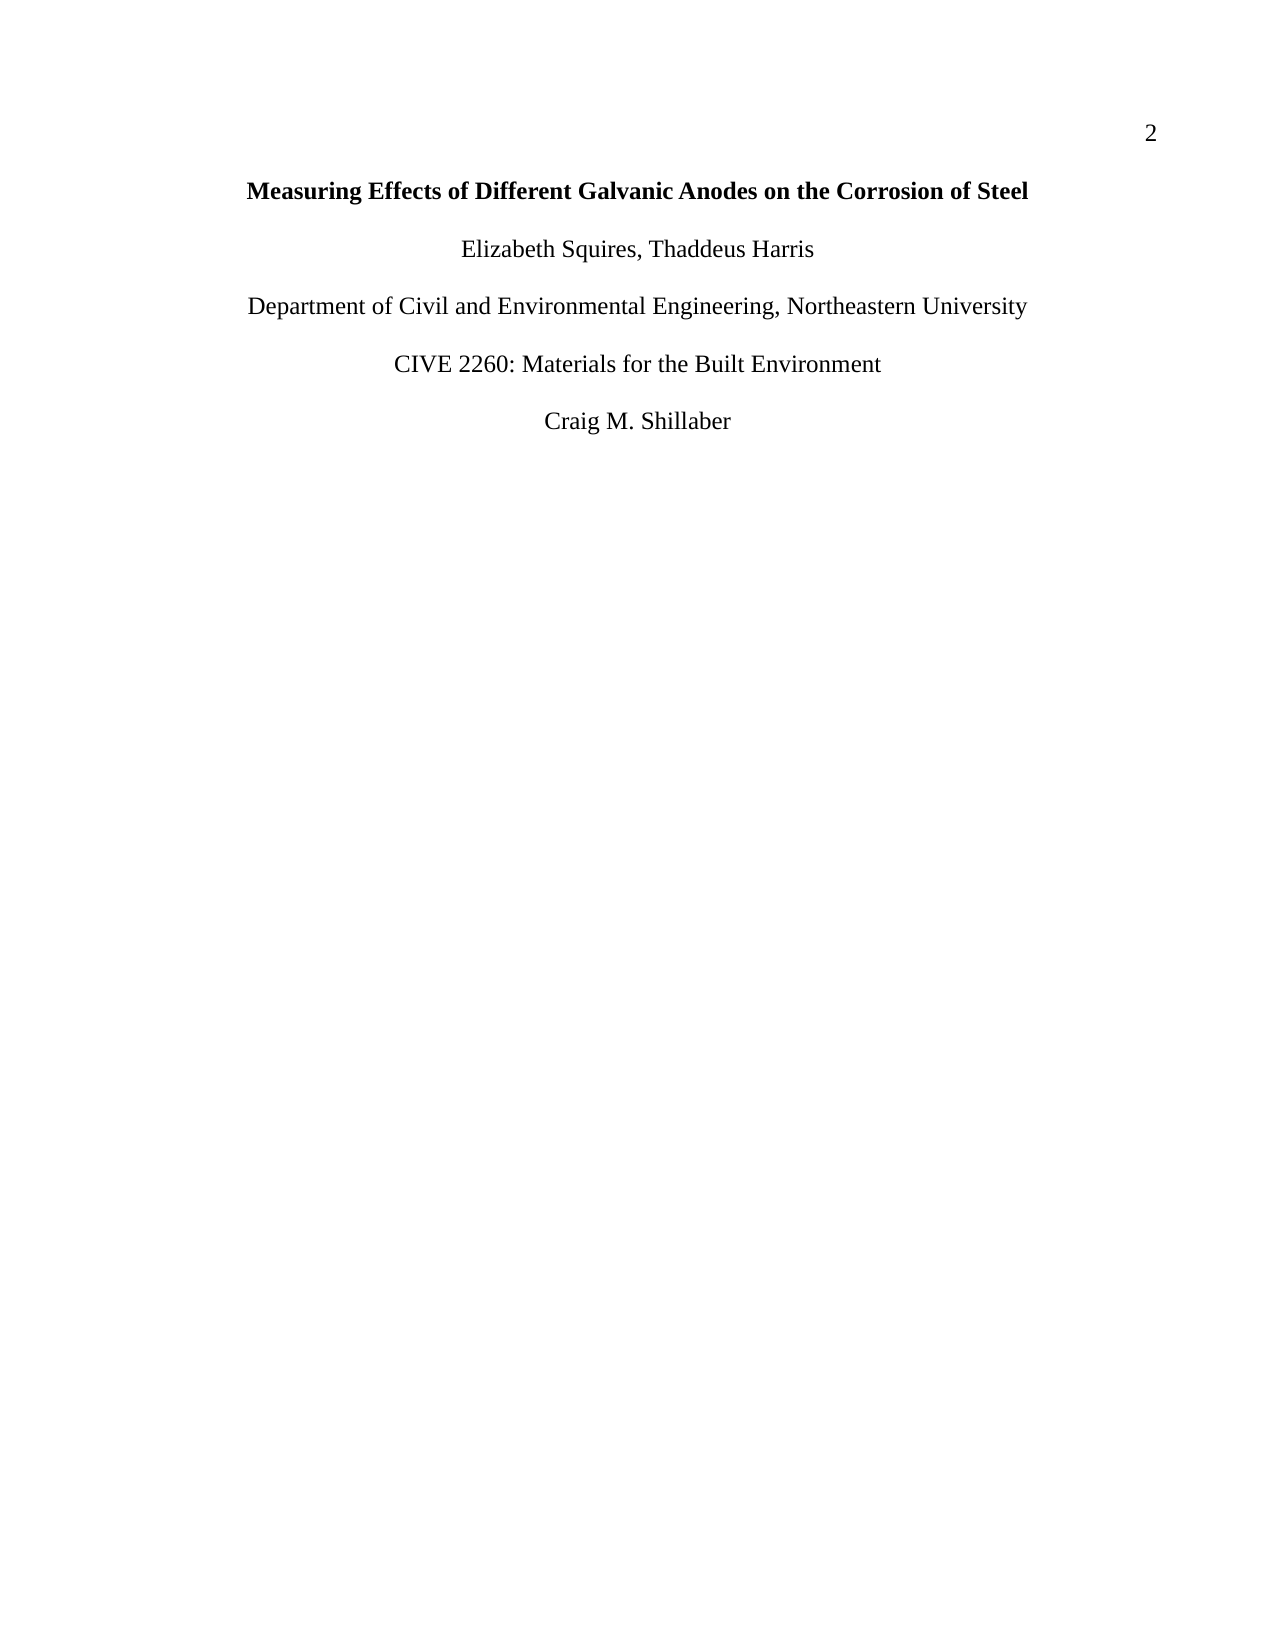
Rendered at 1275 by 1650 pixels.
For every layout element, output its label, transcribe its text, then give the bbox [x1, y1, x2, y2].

text Department of Civil and Environmental Engineering, Northeastern University [118, 291, 1157, 320]
text Elizabeth Squires, Thaddeus Harris [118, 234, 1157, 263]
text Craig M. Shillaber [118, 406, 1157, 493]
text CIVE 2260: Materials for the Built Environment [118, 349, 1157, 378]
text Measuring Effects of Different Galvanic Anodes on the Corrosion of Steel [118, 176, 1157, 205]
